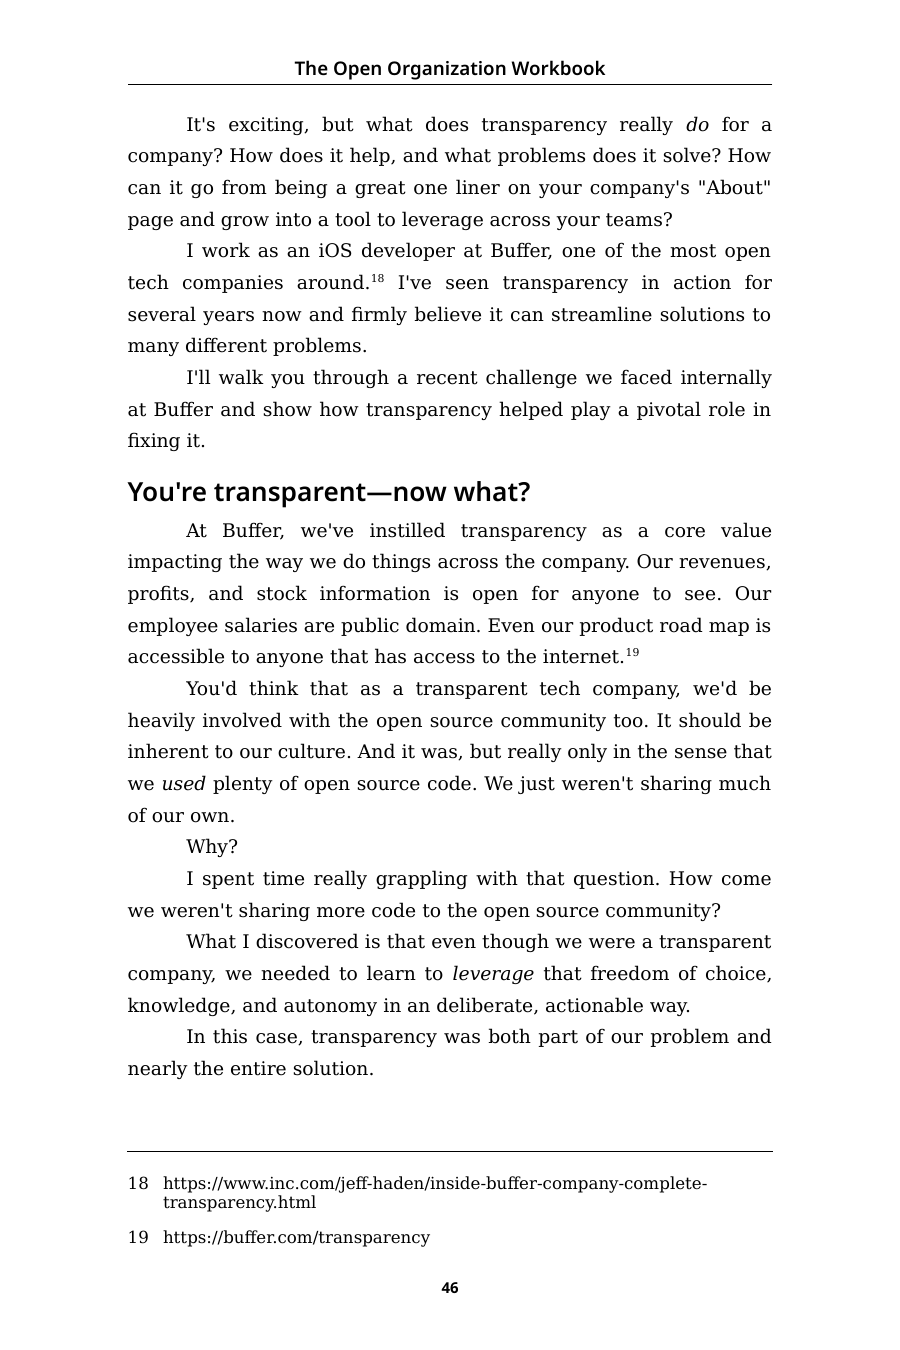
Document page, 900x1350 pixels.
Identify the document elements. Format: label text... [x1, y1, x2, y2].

text I'll walk you through a recent challenge we faced internally at Buffer and show how transparency helped play a pivotal role in fixing it. [127, 367, 772, 452]
text I spent time really grappling with that question. How come we weren't sharing more code to the open source community? [127, 868, 772, 921]
subtitle You're transparent—now what? [127, 477, 772, 507]
text You'd think that as a transparent tech company, we'd be heavily involved with the open source community too. It should be inherent to our culture. And it was, but really only in the sense that we used plenty of open source code. We just weren't sharing much of our own. [127, 678, 772, 826]
text It's exciting, but what does transparency really do for a company? How does it help, and what problems does it solve? How can it go from being a great one liner on your company's "About" page and grow into a tool to leverage across your teams? [127, 114, 772, 231]
text In this case, transparency was both part of our problem and nearly the entire solution. [127, 1026, 772, 1080]
text https://www.inc.com/jeff-haden/inside-buffer-company-complete-transparency.html [127, 1174, 772, 1213]
text Why? [127, 836, 772, 858]
text At Buffer, we've instilled transparency as a core value impacting the way we do things across the company. Our revenues, profits, and stock information is open for anyone to see. Our employee salaries are public domain. Even our product road map is accessible to anyone that has access to the internet. [127, 519, 772, 668]
text What I discovered is that even though we were a transparent company, we needed to learn to leverage that freedom of choice, knowledge, and autonomy in an deliberate, actionable way. [127, 931, 772, 1016]
text https://buffer.com/transparency [127, 1228, 772, 1247]
text I work as an iOS developer at Buffer, one of the most open tech companies around. I've seen transparency in action for several years now and firmly believe it can streamline solutions to many different problems. [127, 241, 772, 357]
